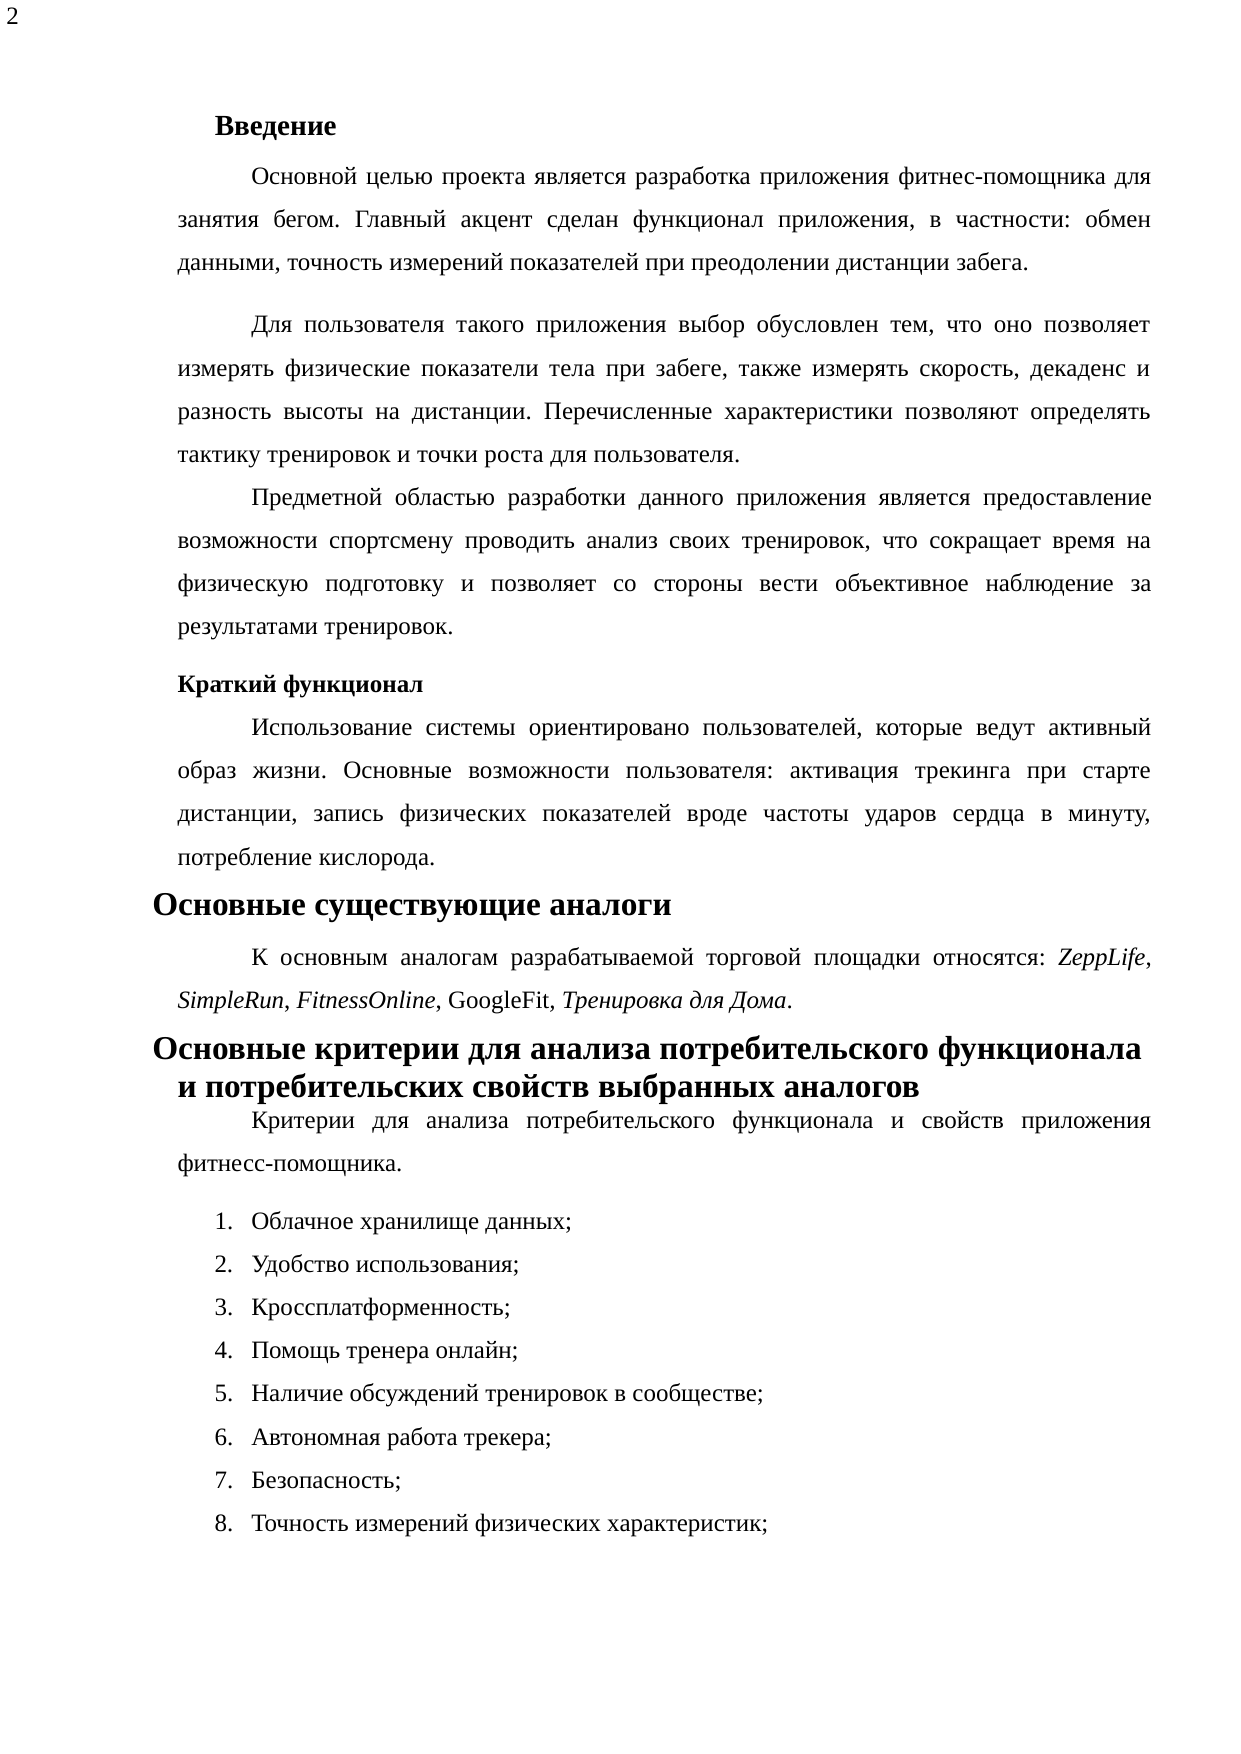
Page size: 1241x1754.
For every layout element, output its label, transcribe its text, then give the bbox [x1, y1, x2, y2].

text Для пользователя такого приложения выбор обусловлен тем, что оно позволяет измерять физические показатели тела при забеге, также измерять скорость, декаденс и разность высоты на дистанции. Перечисленные характеристики позволяют определять тактику тренировок и точки роста для пользователя. [177, 309, 1152, 468]
text Основной целью проекта является разработка приложения фитнес-помощника для занятия бегом. Главный акцент сделан функционал приложения, в частности: обмен данными, точность измерений показателей при преодолении дистанции забега. [177, 161, 1152, 276]
list Облачное хранилище данных; [214, 1206, 1163, 1235]
subtitle Основные критерии для анализа потребительского функционала и потребительских свойств выбранных аналогов [152, 1028, 1163, 1105]
subtitle Введение [214, 108, 1163, 142]
list Безопасность; [214, 1465, 1163, 1493]
text Использование системы ориентировано пользователей, которые ведут активный образ жизни. Основные возможности пользователя: активация трекинга при старте дистанции, запись физических показателей вроде частоты ударов сердца в минуту, потребление кислорода. [177, 712, 1152, 870]
list Автономная работа трекера; [214, 1422, 1163, 1450]
subtitle Основные существующие аналоги [152, 885, 1163, 923]
text Критерии для анализа потребительского функционала и свойств приложения фитнесс-помощника. [177, 1105, 1152, 1177]
list Кроссплатформенность; [214, 1292, 1163, 1321]
subtitle Краткий функционал [177, 669, 1163, 698]
list Удобство использования; [214, 1249, 1163, 1278]
text К основным аналогам разрабатываемой торговой площадки относятся: ZeppLife, SimpleRun, FitnessOnline, GoogleFit, Тренировка для Дома. [177, 942, 1152, 1014]
list Помощь тренера онлайн; [214, 1335, 1163, 1364]
list Точность измерений физических характеристик; [214, 1508, 1163, 1537]
text Предметной областью разработки данного приложения является предоставление возможности спортсмену проводить анализ своих тренировок, что сокращает время на физическую подготовку и позволяет со стороны вести объективное наблюдение за результатами тренировок. [177, 482, 1152, 640]
list Наличие обсуждений тренировок в сообществе; [214, 1378, 1163, 1407]
